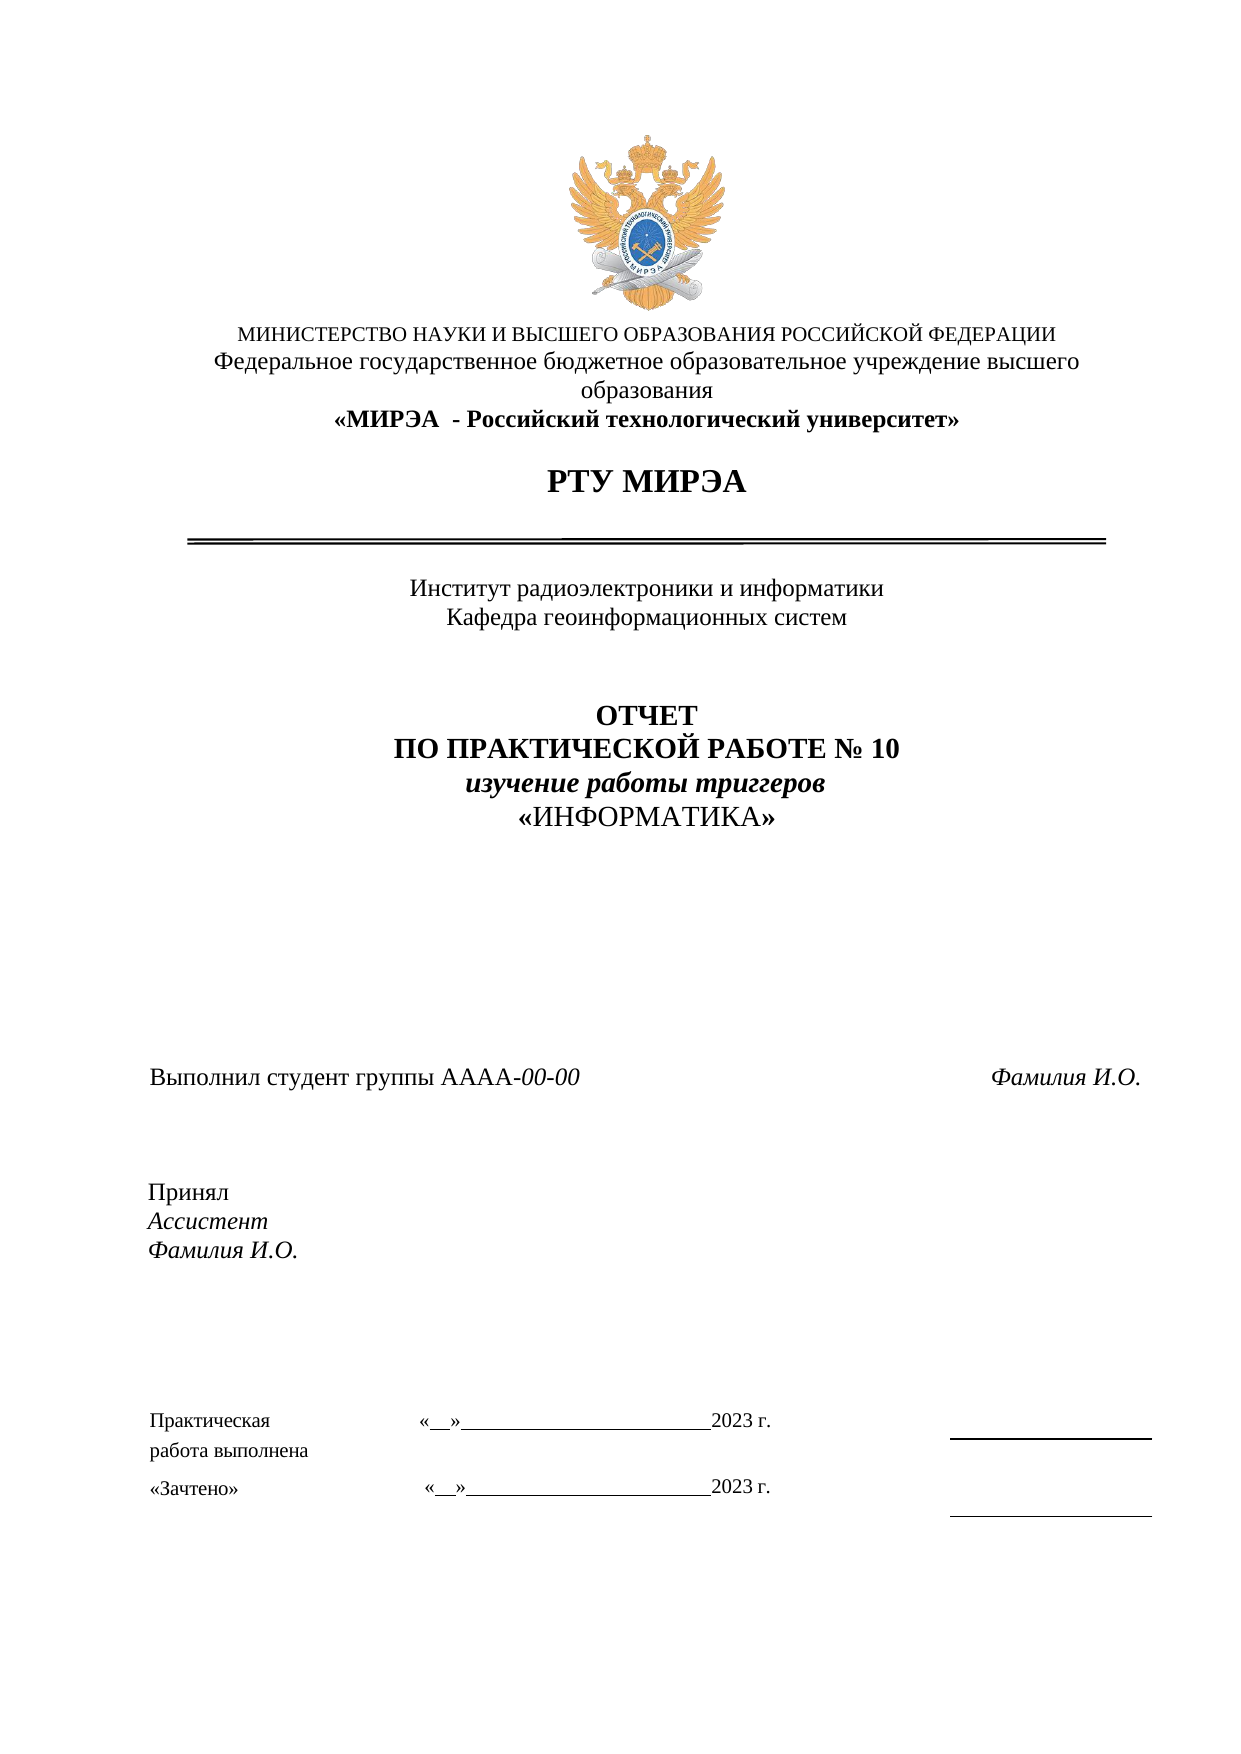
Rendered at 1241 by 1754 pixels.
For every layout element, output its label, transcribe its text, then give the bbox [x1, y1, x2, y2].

text Выполнил студент группы АААА-00-00 Фамилия И.О. [148, 1062, 1146, 1091]
text Ассистент Фамилия И.О. [148, 1206, 1146, 1263]
text Федеральное государственное бюджетное образовательное учреждение высшего образования [148, 346, 1146, 404]
picture [559, 135, 734, 311]
table_header Практическая [149, 1409, 419, 1439]
text Институт радиоэлектроники и информатики [148, 573, 1146, 602]
text ПО ПРАКТИЧЕСКОЙ РАБОТЕ № 10 [148, 732, 1146, 765]
text РТУ МИРЭА [148, 461, 1146, 500]
text «ИНФОРМАТИКА» [148, 799, 1146, 832]
table_header « » 2023 г. [419, 1409, 950, 1439]
text изучение работы триггеров [148, 765, 1146, 799]
table_cell « » 2023 г. [419, 1478, 950, 1517]
table_cell [950, 1478, 1152, 1516]
table_cell «Зачтено» [149, 1478, 419, 1517]
table_cell [419, 1439, 950, 1478]
table_cell работа выполнена [149, 1439, 419, 1478]
text Кафедра геоинформационных систем [148, 602, 1146, 631]
text «МИРЭА - Российский технологический университет» [148, 404, 1146, 433]
text МИНИСТЕРСТВО НАУКИ И ВЫСШЕГО ОБРАЗОВАНИЯ РОССИЙСКОЙ ФЕДЕРАЦИИ [148, 322, 1146, 346]
text ОТЧЕТ [148, 698, 1146, 732]
text Принял [148, 1177, 1146, 1206]
table_header [950, 1409, 1152, 1438]
table_cell [950, 1440, 1152, 1478]
